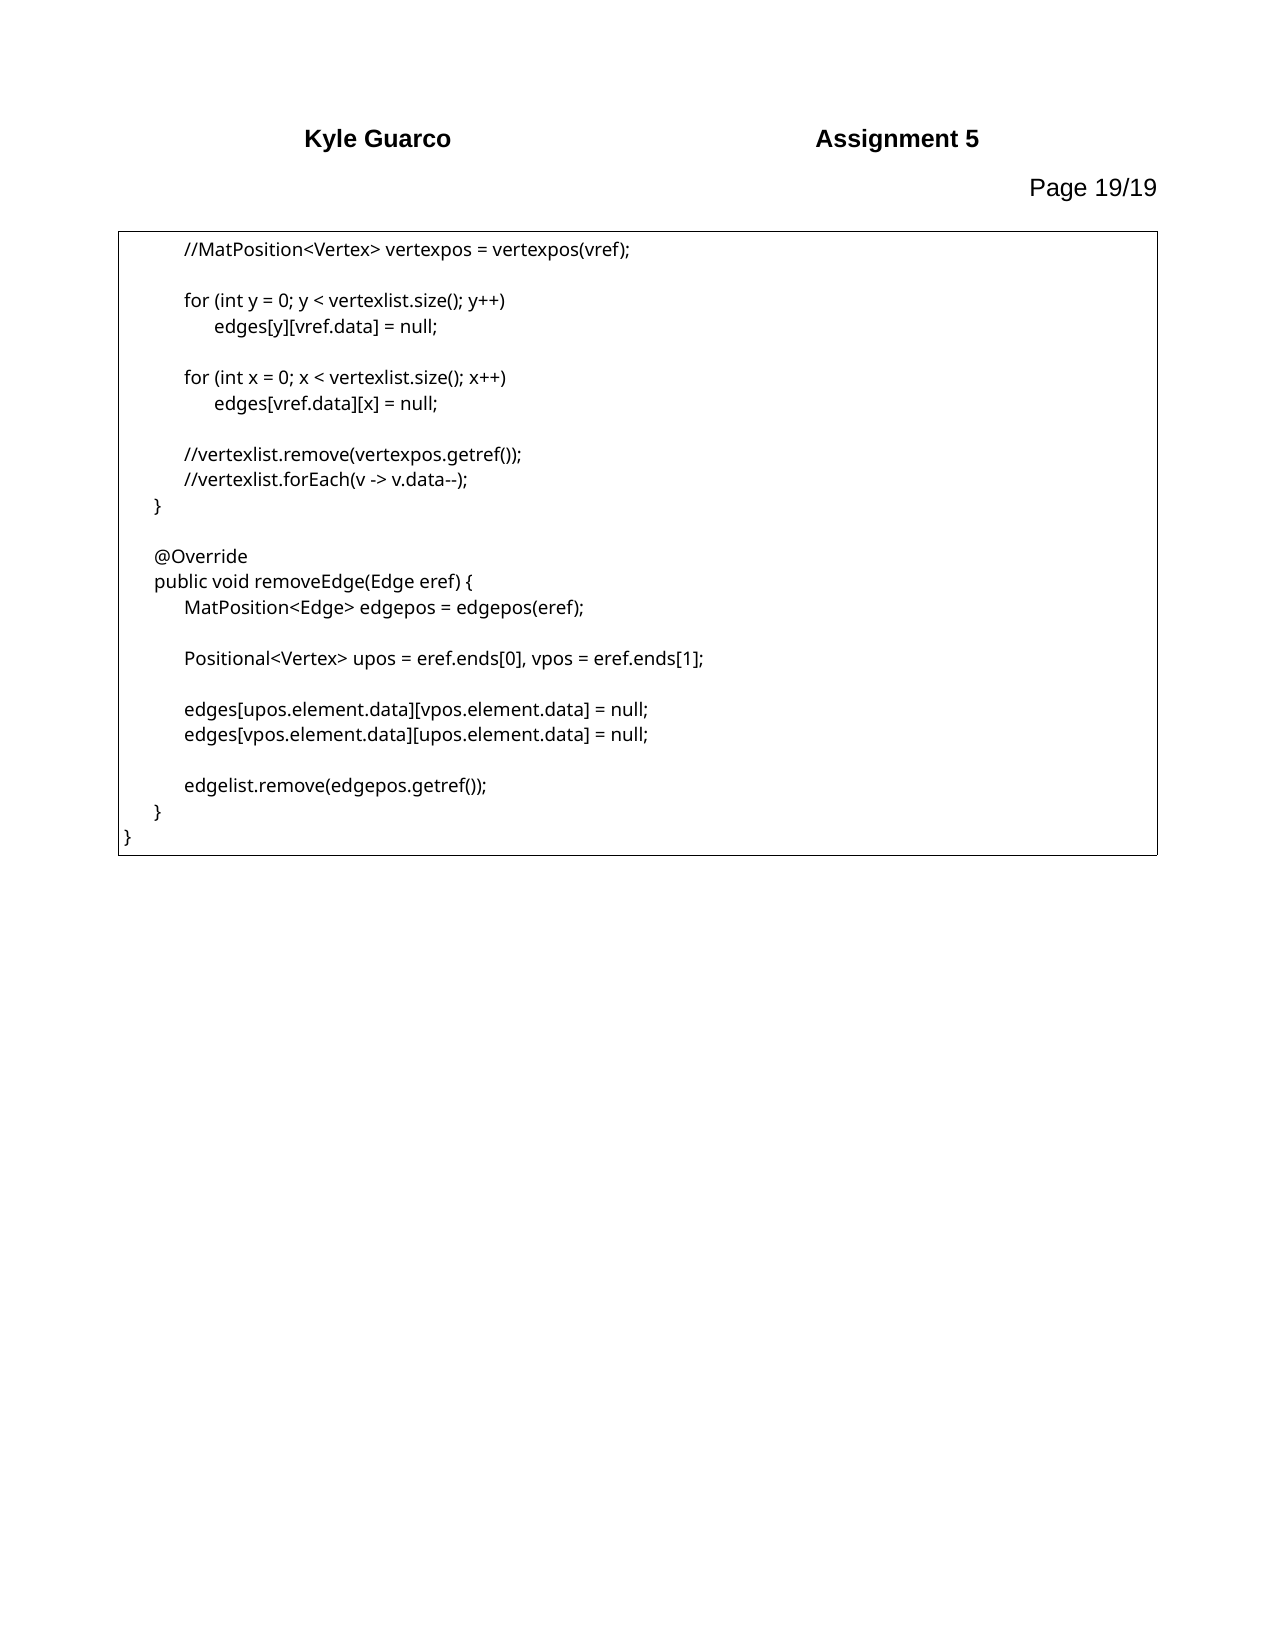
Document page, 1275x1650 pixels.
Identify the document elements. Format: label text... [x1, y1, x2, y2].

table_cell //MatPosition<Vertex> vertexpos = vertexpos(vref); for (int y = 0; y < vertexlist.size(); y++) edges[y][vref.data] = null; for (int x = 0; x < vertexlist.size(); x++) edges[vref.data][x] = null; //vertexlist.remove(vertexpos.getref()); //vertexlist.forEach(v -> v.data--); } @Override public void removeEdge(Edge eref) { MatPosition<Edge> edgepos = edgepos(eref); Positional<Vertex> upos = eref.ends[0], vpos = eref.ends[1]; edges[upos.element.data][vpos.element.data] = null; edges[vpos.element.data][upos.element.data] = null; edgelist.remove(edgepos.getref()); } } [119, 232, 1157, 855]
